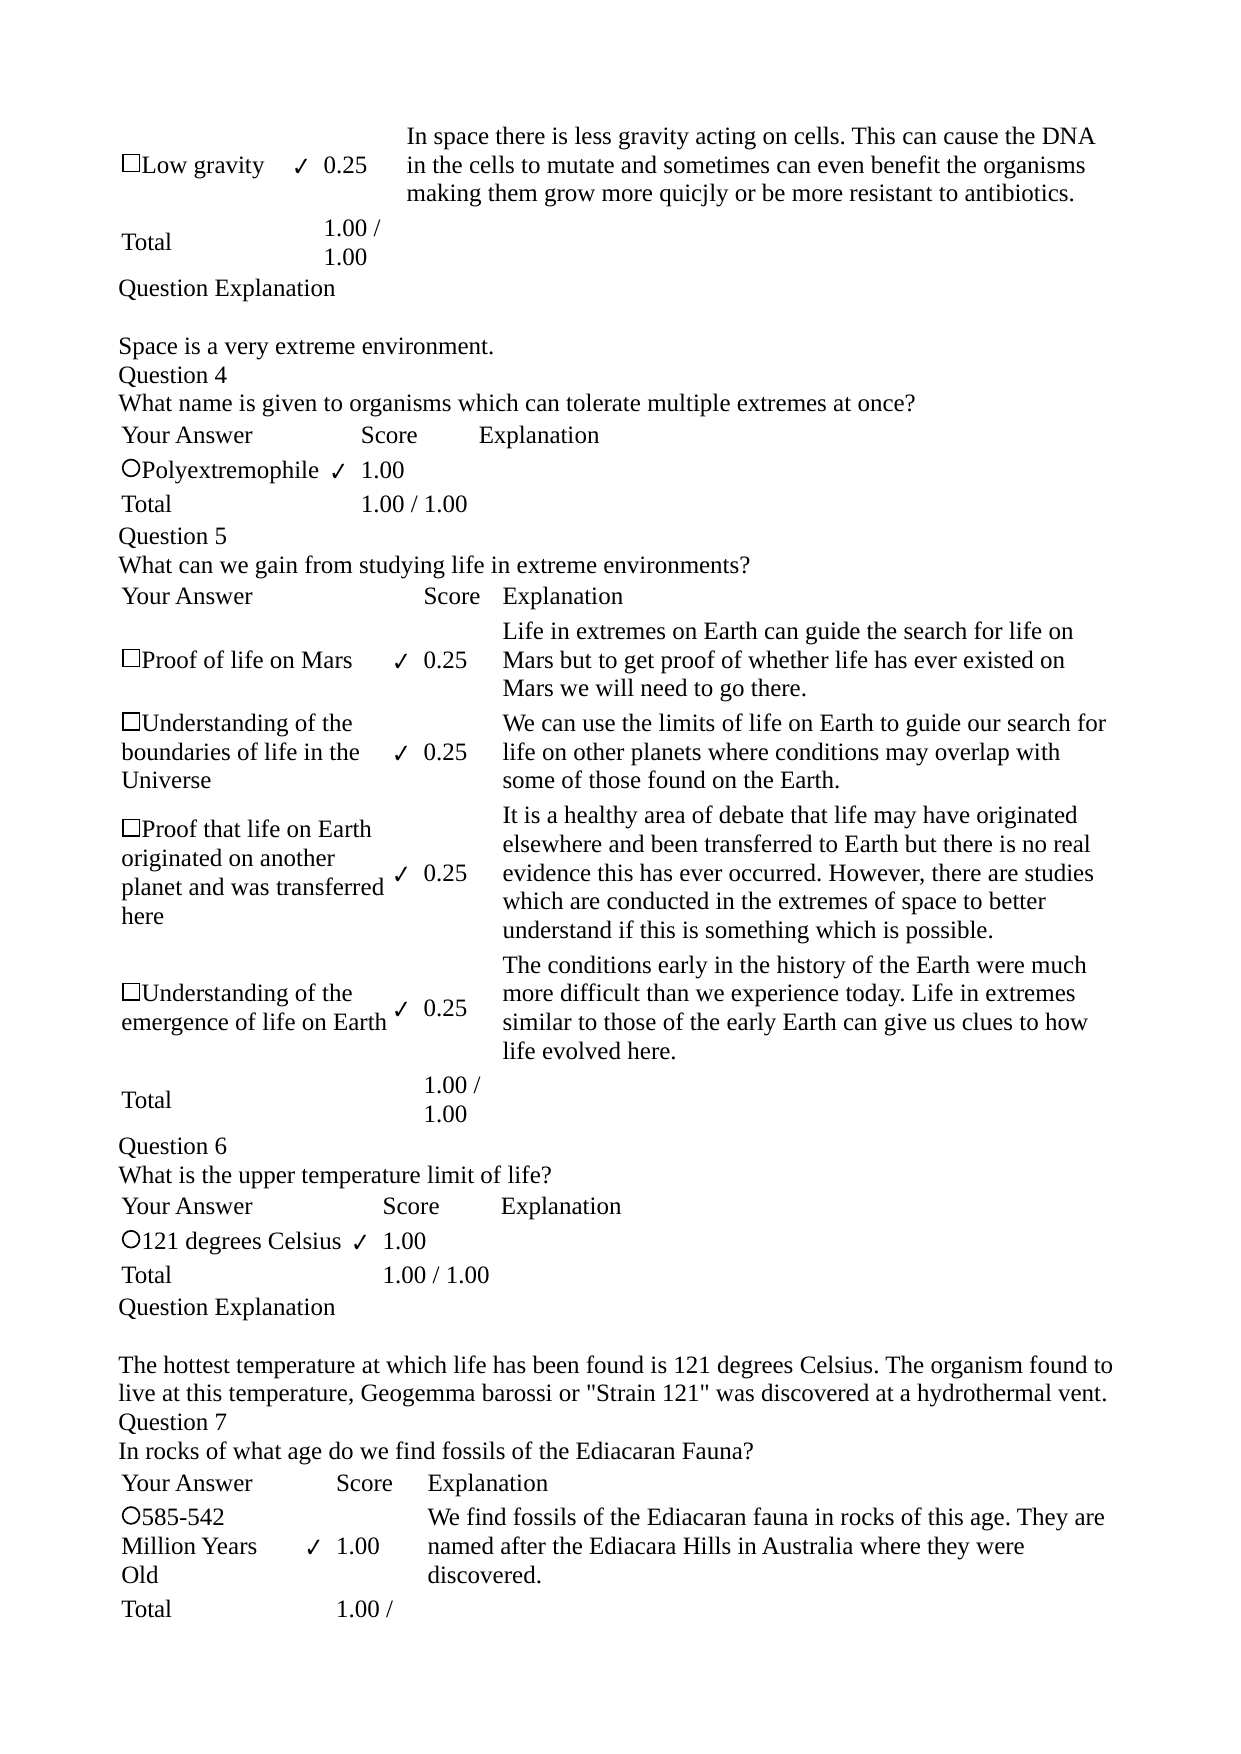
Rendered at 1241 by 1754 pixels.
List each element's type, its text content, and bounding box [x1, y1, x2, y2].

table_cell Low gravity [118, 118, 291, 210]
table_cell 0.25 [320, 118, 403, 210]
table_cell Total [118, 1258, 350, 1292]
table_cell 0.25 [420, 947, 499, 1068]
table_cell [328, 486, 358, 521]
table_cell ✔ [391, 613, 420, 705]
table_cell [291, 210, 320, 273]
table_cell ✔ [328, 452, 358, 486]
table_header Score [420, 579, 499, 613]
text In rocks of what age do we find fossils of the Ediacaran Fauna? [118, 1436, 1122, 1465]
table_cell ✔ [350, 1223, 379, 1258]
table_cell The conditions early in the history of the Earth were much more difficult than we experience today. Life in extremes similar to those of the early Earth can give us clues to how life evolved here. [499, 947, 1122, 1068]
table_cell Life in extremes on Earth can guide the search for life on Mars but to get proof of whether life has ever existed on Mars we will need to go there. [499, 613, 1122, 705]
table_cell 1.00 / 1.00 [420, 1068, 499, 1131]
table_header Explanation [498, 1189, 643, 1223]
table_header Score [380, 1189, 498, 1223]
table_cell [303, 1591, 333, 1626]
table_cell [476, 452, 621, 486]
table_cell ✔ [303, 1499, 333, 1591]
table_header Score [358, 417, 476, 452]
table_cell It is a healthy area of debate that life may have originated elsewhere and been transferred to Earth but there is no real evidence this has ever occurred. However, there are studies which are conducted in the extremes of space to better understand if this is something which is possible. [499, 797, 1122, 947]
table_cell [391, 1068, 420, 1131]
table_cell [499, 1068, 1122, 1131]
table_cell Total [118, 486, 328, 521]
table_cell Total [118, 210, 291, 273]
table_header Explanation [499, 579, 1122, 613]
table_cell 1.00 / [333, 1591, 424, 1626]
table_cell 121 degrees Celsius [118, 1223, 350, 1258]
table_cell 1.00 [380, 1223, 498, 1258]
table_cell 1.00 / 1.00 [320, 210, 403, 273]
text What can we gain from studying life in extreme environments? [118, 550, 1122, 578]
table_cell 1.00 / 1.00 [380, 1258, 498, 1292]
text Question 7 [118, 1407, 1122, 1436]
table_header [350, 1189, 379, 1223]
table_cell Polyextremophile [118, 452, 328, 486]
table_cell ✔ [391, 705, 420, 797]
table_header [391, 579, 420, 613]
table_cell Proof that life on Earth originated on another planet and was transferred here [118, 797, 391, 947]
table_cell [350, 1258, 379, 1292]
text Question 6 [118, 1131, 1122, 1160]
table_cell ✔ [391, 947, 420, 1068]
table_cell We find fossils of the Ediacaran fauna in rocks of this age. They are named after the Ediacara Hills in Australia where they were discovered. [424, 1499, 1122, 1591]
table_cell [476, 486, 621, 521]
text Question 4 [118, 360, 1122, 388]
table_cell 1.00 [333, 1499, 424, 1591]
table_cell 1.00 [358, 452, 476, 486]
table_header Your Answer [118, 1189, 350, 1223]
table_header Your Answer [118, 1465, 303, 1499]
table_cell 0.25 [420, 613, 499, 705]
table_cell Understanding of the emergence of life on Earth [118, 947, 391, 1068]
table_cell 0.25 [420, 797, 499, 947]
table_cell ✔ [391, 797, 420, 947]
table_cell [498, 1223, 643, 1258]
table_header Score [333, 1465, 424, 1499]
table_cell 1.00 / 1.00 [358, 486, 476, 521]
table_cell ✔ [291, 118, 320, 210]
table_cell [498, 1258, 643, 1292]
table_cell Total [118, 1068, 391, 1131]
table_cell Understanding of the boundaries of life in the Universe [118, 705, 391, 797]
text Question 5 [118, 521, 1122, 550]
table_cell 0.25 [420, 705, 499, 797]
table_header Explanation [476, 417, 621, 452]
table_cell We can use the limits of life on Earth to guide our search for life on other planets where conditions may overlap with some of those found on the Earth. [499, 705, 1122, 797]
table_cell Proof of life on Mars [118, 613, 391, 705]
text Question Explanation Space is a very extreme environment. [118, 273, 1122, 360]
table_cell 585-542 Million Years Old [118, 1499, 303, 1591]
table_header [328, 417, 358, 452]
table_header Your Answer [118, 579, 391, 613]
table_header [303, 1465, 333, 1499]
text What is the upper temperature limit of life? [118, 1160, 1122, 1188]
table_cell [404, 210, 1122, 273]
table_cell [424, 1591, 1122, 1626]
table_cell In space there is less gravity acting on cells. This can cause the DNA in the cells to mutate and sometimes can even benefit the organisms making them grow more quicjly or be more resistant to antibiotics. [404, 118, 1122, 210]
text What name is given to organisms which can tolerate multiple extremes at once? [118, 388, 1122, 417]
table_header Explanation [424, 1465, 1122, 1499]
table_cell Total [118, 1591, 303, 1626]
table_header Your Answer [118, 417, 328, 452]
text Question Explanation The hottest temperature at which life has been found is 121 degrees Celsius. The organism found to live at this temperature, Geogemma barossi or "Strain 121" was discovered at a hydrothermal vent. [118, 1292, 1122, 1407]
